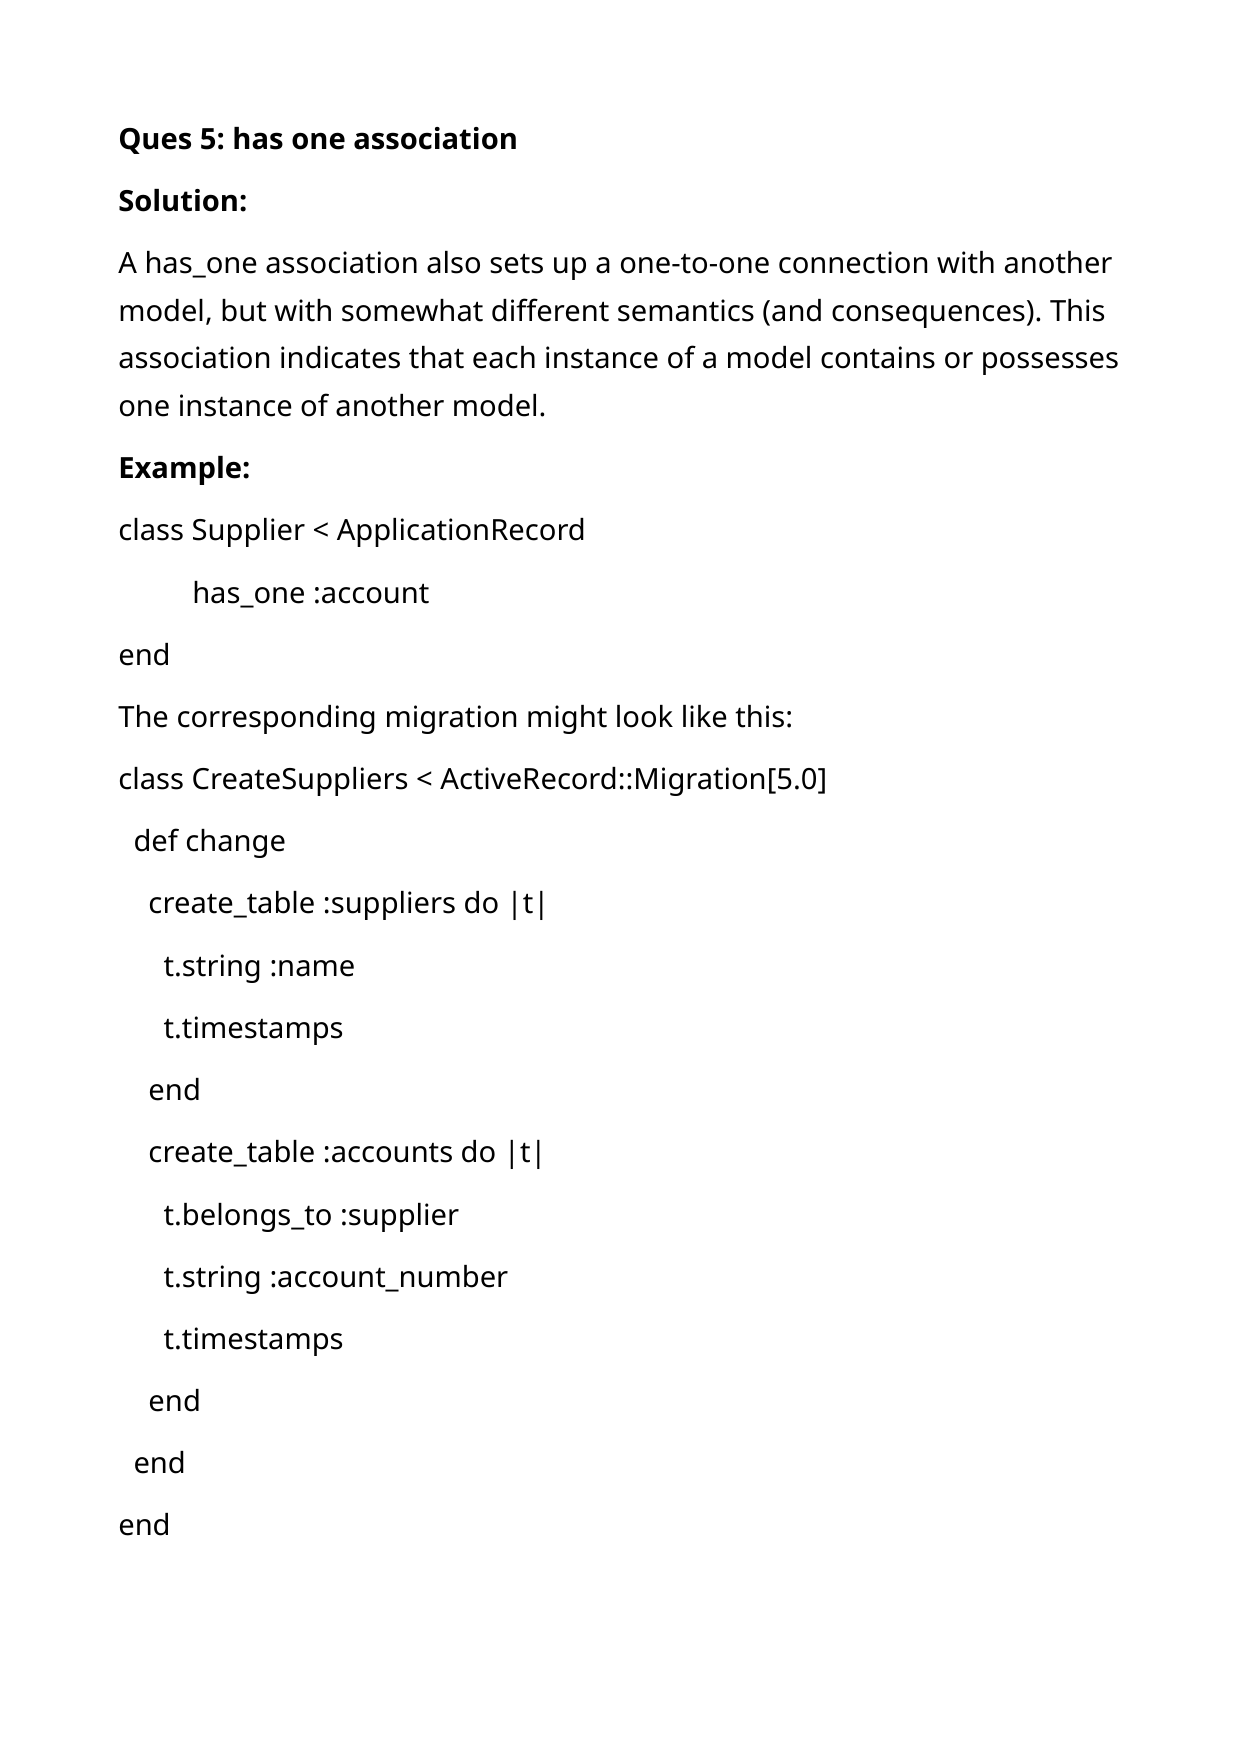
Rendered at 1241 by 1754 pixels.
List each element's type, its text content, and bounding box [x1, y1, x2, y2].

text end [118, 1380, 1122, 1420]
text end [118, 1442, 1122, 1482]
text t.belongs_to :supplier [118, 1194, 1122, 1233]
text Example: [118, 447, 1122, 487]
text t.timestamps [118, 1007, 1122, 1047]
text def change [118, 821, 1122, 860]
text class CreateSuppliers < ActiveRecord::Migration[5.0] [118, 758, 1122, 798]
text class Supplier < ApplicationRecord [118, 510, 1122, 549]
text create_table :accounts do |t| [118, 1132, 1122, 1171]
text has_one :account [118, 572, 1122, 612]
text t.string :account_number [118, 1256, 1122, 1296]
text end [118, 634, 1122, 674]
text Ques 5: has one association [118, 118, 1122, 158]
text create_table :suppliers do |t| [118, 883, 1122, 922]
text A has_one association also sets up a one-to-one connection with another model, but with somewhat different semantics (and consequences). This association indicates that each instance of a model contains or possesses one instance of another model. [118, 242, 1122, 425]
text The corresponding migration might look like this: [118, 696, 1122, 736]
text end [118, 1505, 1122, 1544]
text t.timestamps [118, 1318, 1122, 1358]
text Solution: [118, 180, 1122, 220]
text t.string :name [118, 945, 1122, 985]
text end [118, 1069, 1122, 1109]
